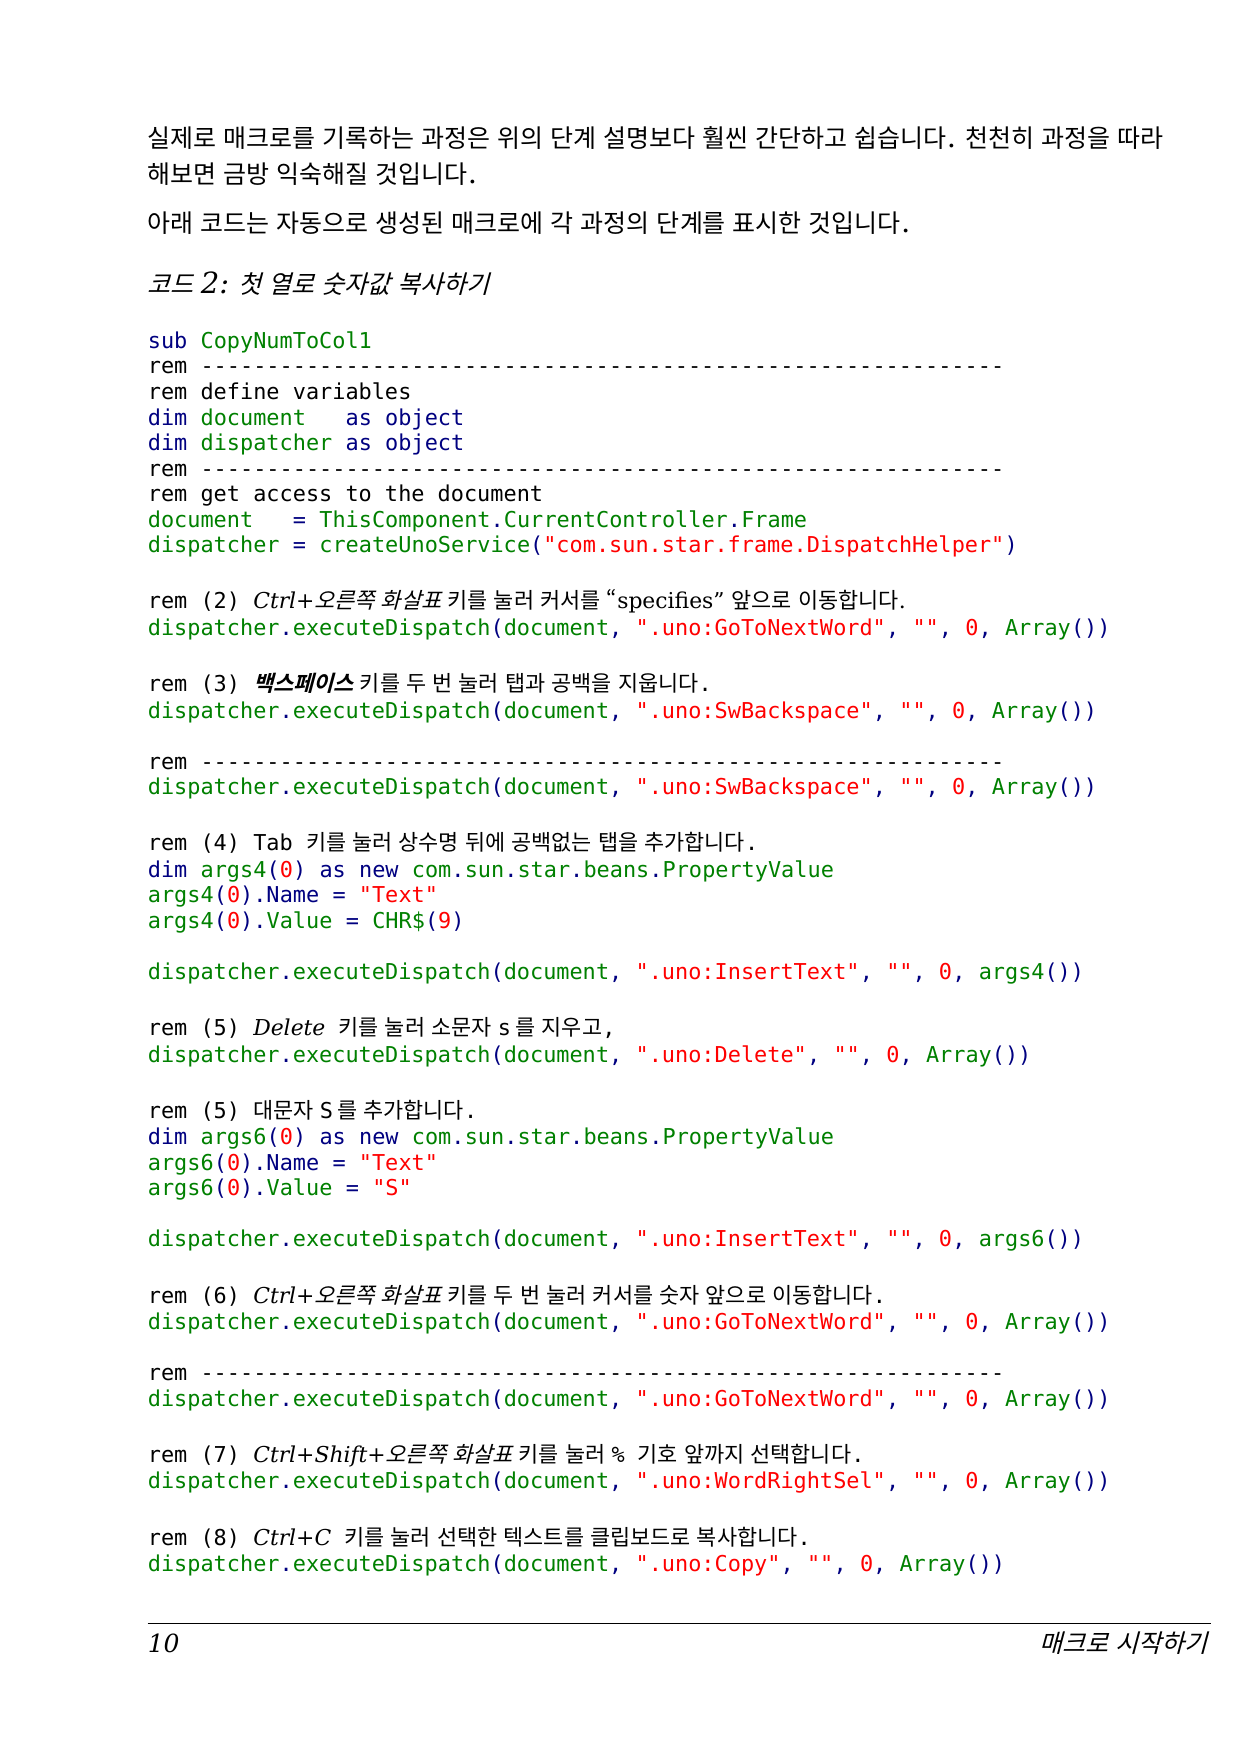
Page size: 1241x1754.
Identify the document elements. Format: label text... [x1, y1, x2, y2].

text 아래 코드는 자동으로 생성된 매크로에 각 과정의 단계를 표시한 것입니다. [148, 203, 1211, 239]
text dispatcher.executeDispatch(document, ".uno:Copy", "", 0, Array()) [148, 1551, 1211, 1577]
text dispatcher.executeDispatch(document, ".uno:GoToNextWord", "", 0, Array()) [148, 1309, 1211, 1335]
text rem (3) 백스페이스 키를 두 번 눌러 탭과 공백을 지웁니다. [148, 666, 1211, 698]
text sub CopyNumToCol1 [148, 328, 1211, 354]
text dim args6(0) as new com.sun.star.beans.PropertyValue [148, 1124, 1211, 1150]
text rem (8) Ctrl+C 키를 눌러 선택한 텍스트를 클립보드로 복사합니다. [148, 1519, 1211, 1551]
text args6(0).Value = "S" [148, 1176, 1211, 1201]
text dispatcher.executeDispatch(document, ".uno:WordRightSel", "", 0, Array()) [148, 1468, 1211, 1494]
text 실제로 매크로를 기록하는 과정은 위의 단계 설명보다 훨씬 간단하고 쉽습니다. 천천히 과정을 따라 해보면 금방 익숙해질 것입니다. [148, 118, 1211, 191]
text dim dispatcher as object [148, 430, 1211, 456]
text rem (4) Tab 키를 눌러 상수명 뒤에 공백없는 탭을 추가합니다. [148, 825, 1211, 857]
text rem (7) Ctrl+Shift+오른쪽 화살표 키를 눌러 % 기호 앞까지 선택합니다. [148, 1437, 1211, 1468]
text dispatcher = createUnoService("com.sun.star.frame.DispatchHelper") [148, 532, 1211, 558]
text rem get access to the document [148, 481, 1211, 507]
text dispatcher.executeDispatch(document, ".uno:Delete", "", 0, Array()) [148, 1042, 1211, 1067]
text document = ThisComponent.CurrentController.Frame [148, 507, 1211, 532]
text dispatcher.executeDispatch(document, ".uno:GoToNextWord", "", 0, Array()) [148, 615, 1211, 641]
text rem ------------------------------------------------------------- [148, 1360, 1211, 1386]
text rem (6) Ctrl+오른쪽 화살표 키를 두 번 눌러 커서를 숫자 앞으로 이동합니다. [148, 1278, 1211, 1309]
text dispatcher.executeDispatch(document, ".uno:GoToNextWord", "", 0, Array()) [148, 1386, 1211, 1411]
text rem ------------------------------------------------------------- [148, 354, 1211, 379]
text rem define variables [148, 379, 1211, 405]
text rem (2) Ctrl+오른쪽 화살표 키를 눌러 커서를 “specifies” 앞으로 이동합니다. [148, 583, 1211, 615]
text args4(0).Name = "Text" [148, 882, 1211, 908]
text dispatcher.executeDispatch(document, ".uno:SwBackspace", "", 0, Array()) [148, 698, 1211, 723]
text dispatcher.executeDispatch(document, ".uno:InsertText", "", 0, args4()) [148, 959, 1211, 984]
text dispatcher.executeDispatch(document, ".uno:SwBackspace", "", 0, Array()) [148, 774, 1211, 800]
text rem ------------------------------------------------------------- [148, 456, 1211, 481]
text dim args4(0) as new com.sun.star.beans.PropertyValue [148, 857, 1211, 882]
text args6(0).Name = "Text" [148, 1150, 1211, 1176]
text rem (5) Delete 키를 눌러 소문자 s를 지우고, [148, 1010, 1211, 1042]
text dispatcher.executeDispatch(document, ".uno:InsertText", "", 0, args6()) [148, 1227, 1211, 1252]
text rem ------------------------------------------------------------- [148, 749, 1211, 774]
text rem (5) 대문자 S를 추가합니다. [148, 1093, 1211, 1124]
text args4(0).Value = CHR$(9) [148, 908, 1211, 933]
text 코드 2: 첫 열로 숫자값 복사하기 [148, 264, 1211, 301]
text dim document as object [148, 405, 1211, 430]
